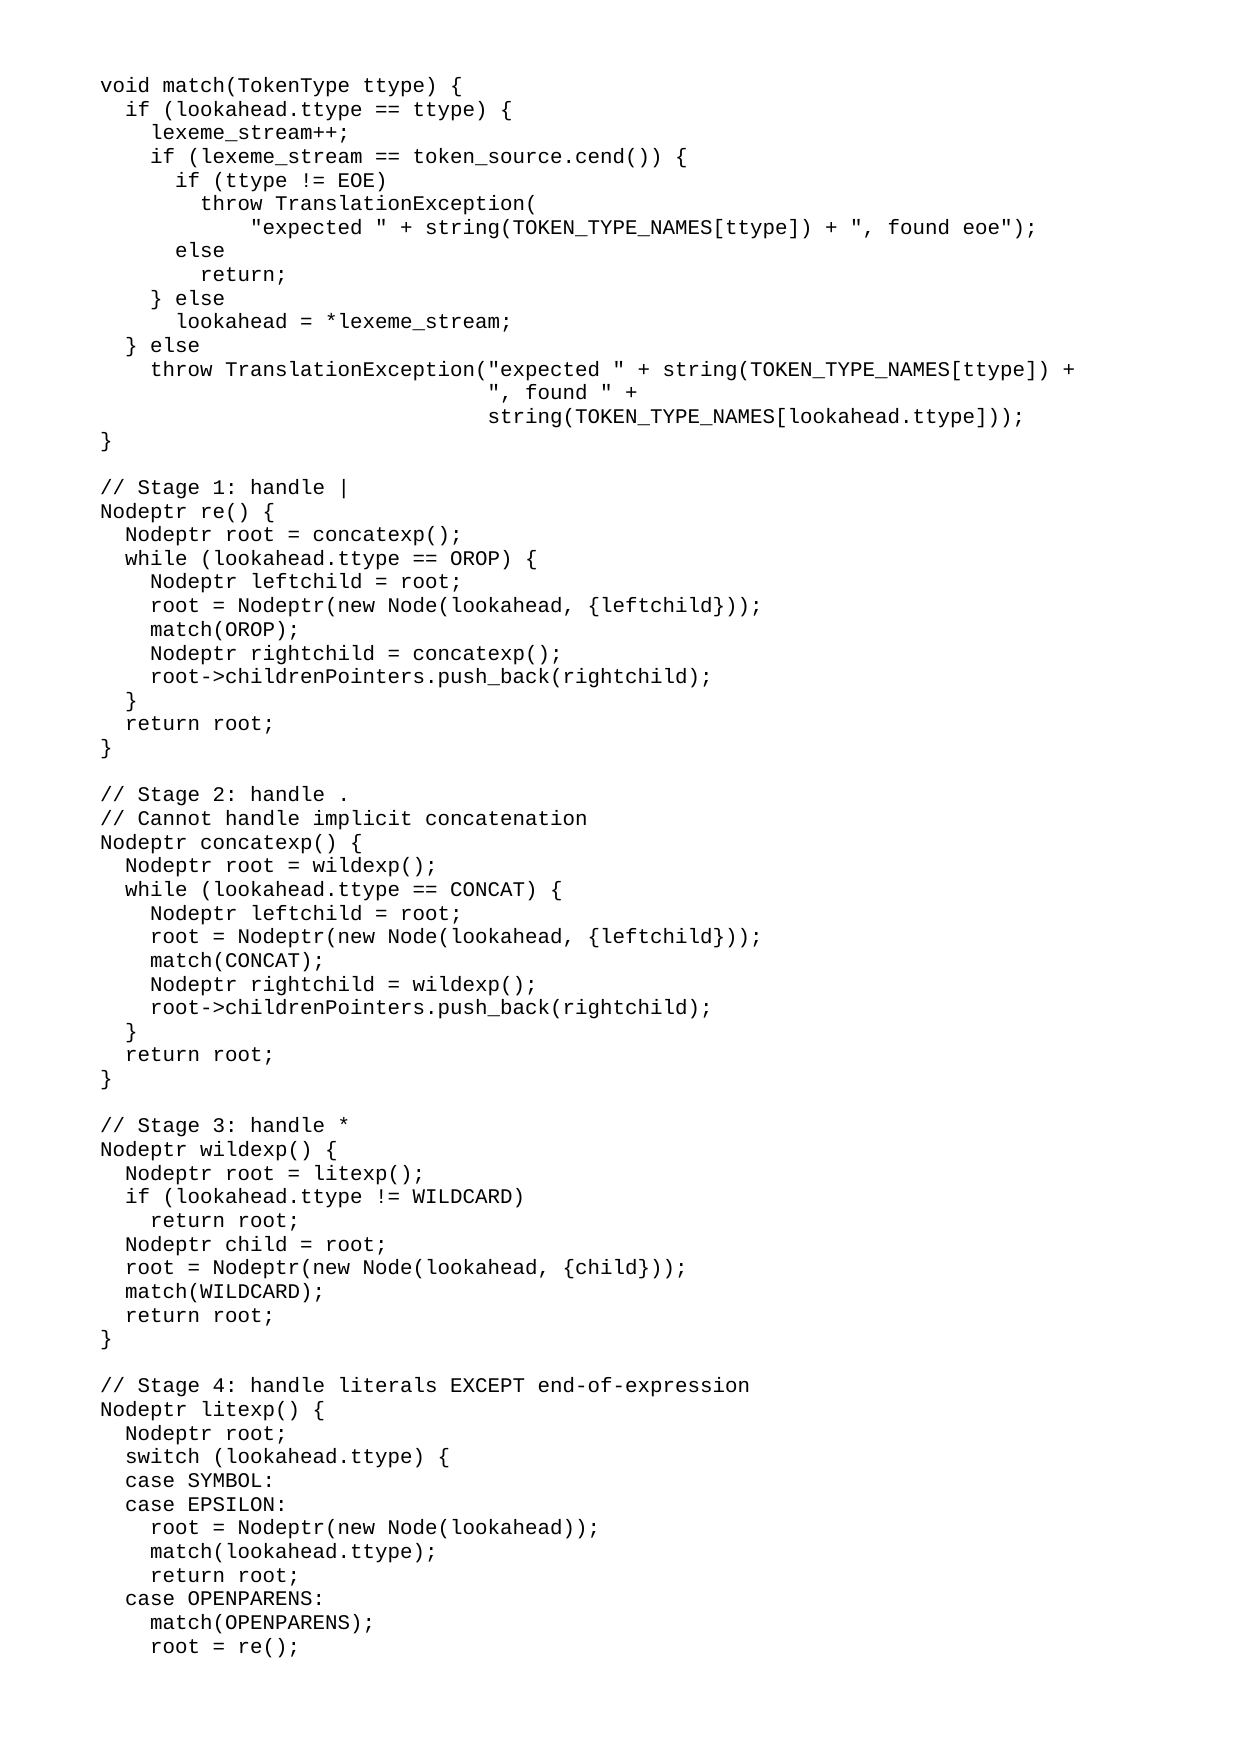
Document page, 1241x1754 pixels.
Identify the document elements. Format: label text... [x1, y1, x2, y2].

text // Stage 4: handle literals EXCEPT end-of-expression [75, 1376, 1165, 1399]
text match(lookahead.ttype); [75, 1541, 1165, 1565]
text Nodeptr root = wildexp(); [75, 855, 1165, 879]
text switch (lookahead.ttype) { [75, 1446, 1165, 1470]
text Nodeptr rightchild = wildexp(); [75, 973, 1165, 997]
text } [75, 1328, 1165, 1352]
text Nodeptr child = root; [75, 1234, 1165, 1257]
text ", found " + [75, 382, 1165, 406]
text Nodeptr rightchild = concatexp(); [75, 642, 1165, 666]
text Nodeptr leftchild = root; [75, 903, 1165, 926]
text while (lookahead.ttype == CONCAT) { [75, 879, 1165, 903]
text while (lookahead.ttype == OROP) { [75, 548, 1165, 572]
text Nodeptr leftchild = root; [75, 572, 1165, 595]
text match(OROP); [75, 619, 1165, 642]
text if (lookahead.ttype == ttype) { [75, 99, 1165, 122]
text lexeme_stream++; [75, 122, 1165, 146]
text root = Nodeptr(new Node(lookahead, {child})); [75, 1257, 1165, 1281]
text if (lookahead.ttype != WILDCARD) [75, 1186, 1165, 1210]
text case OPENPARENS: [75, 1588, 1165, 1612]
text Nodeptr wildexp() { [75, 1139, 1165, 1163]
text Nodeptr concatexp() { [75, 832, 1165, 855]
text else [75, 241, 1165, 264]
text // Stage 1: handle | [75, 477, 1165, 501]
text } [75, 690, 1165, 713]
text match(OPENPARENS); [75, 1612, 1165, 1636]
text "expected " + string(TOKEN_TYPE_NAMES[ttype]) + ", found eoe"); [75, 217, 1165, 241]
text root = Nodeptr(new Node(lookahead, {leftchild})); [75, 926, 1165, 950]
text } [75, 737, 1165, 761]
text } else [75, 335, 1165, 359]
text root->childrenPointers.push_back(rightchild); [75, 997, 1165, 1021]
text return root; [75, 713, 1165, 737]
text return root; [75, 1565, 1165, 1588]
text root = Nodeptr(new Node(lookahead, {leftchild})); [75, 595, 1165, 619]
text Nodeptr re() { [75, 501, 1165, 524]
text } [75, 430, 1165, 453]
text match(WILDCARD); [75, 1281, 1165, 1304]
text lookahead = *lexeme_stream; [75, 311, 1165, 335]
text return root; [75, 1044, 1165, 1068]
text void match(TokenType ttype) { [75, 75, 1165, 99]
text Nodeptr root = litexp(); [75, 1163, 1165, 1186]
text root->childrenPointers.push_back(rightchild); [75, 666, 1165, 690]
text return root; [75, 1210, 1165, 1234]
text match(CONCAT); [75, 950, 1165, 973]
text } [75, 1068, 1165, 1092]
text string(TOKEN_TYPE_NAMES[lookahead.ttype])); [75, 406, 1165, 430]
text return root; [75, 1304, 1165, 1328]
text throw TranslationException( [75, 193, 1165, 217]
text Nodeptr root; [75, 1423, 1165, 1446]
text root = Nodeptr(new Node(lookahead)); [75, 1517, 1165, 1541]
text if (ttype != EOE) [75, 169, 1165, 193]
text if (lexeme_stream == token_source.cend()) { [75, 146, 1165, 169]
text Nodeptr root = concatexp(); [75, 524, 1165, 548]
text } else [75, 288, 1165, 311]
text throw TranslationException("expected " + string(TOKEN_TYPE_NAMES[ttype]) + [75, 359, 1165, 382]
text // Cannot handle implicit concatenation [75, 808, 1165, 832]
text case SYMBOL: [75, 1470, 1165, 1494]
text Nodeptr litexp() { [75, 1399, 1165, 1423]
text root = re(); [75, 1636, 1165, 1659]
text } [75, 1021, 1165, 1044]
text // Stage 2: handle . [75, 784, 1165, 808]
text // Stage 3: handle * [75, 1115, 1165, 1139]
text case EPSILON: [75, 1494, 1165, 1517]
text return; [75, 264, 1165, 288]
